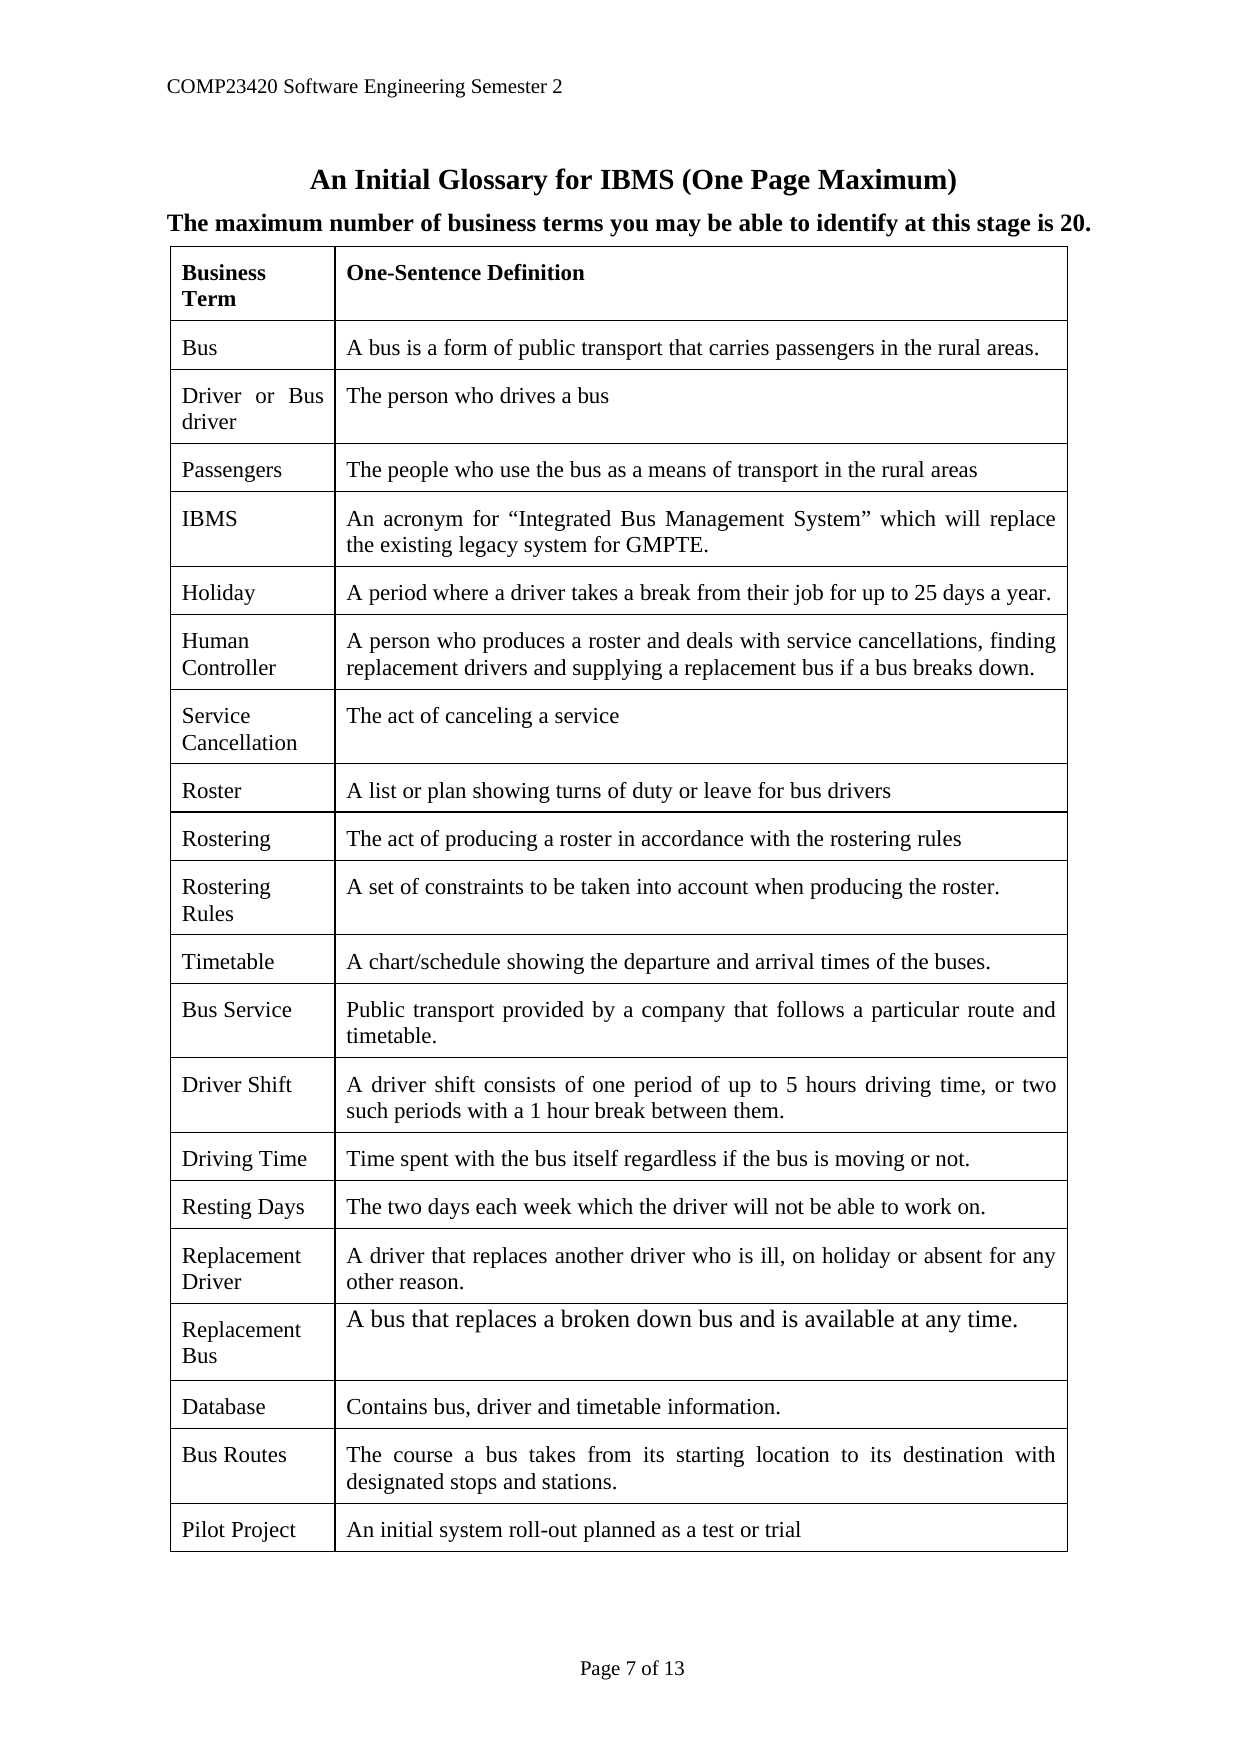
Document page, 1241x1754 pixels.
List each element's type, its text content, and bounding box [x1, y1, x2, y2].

table_cell Bus Service [171, 984, 334, 1057]
table_cell Resting Days [171, 1181, 334, 1228]
table_cell Driving Time [171, 1133, 334, 1180]
table_cell Rostering [171, 813, 334, 860]
table_cell A bus that replaces a broken down bus and is available at any time. [336, 1304, 1067, 1380]
table_cell A bus is a form of public transport that carries passengers in the rural areas. [336, 321, 1067, 368]
table_cell Driver or Bus driver [171, 370, 334, 443]
table_cell Pilot Project [171, 1504, 334, 1551]
table_header One-Sentence Definition [336, 247, 1067, 320]
table_cell A period where a driver takes a break from their job for up to 25 days a year. [336, 567, 1067, 614]
table_cell Holiday [171, 567, 334, 614]
table_cell The person who drives a bus [336, 370, 1067, 443]
table_header Business Term [171, 247, 334, 320]
table_cell The act of producing a roster in accordance with the rostering rules [336, 813, 1067, 860]
table_cell The act of canceling a service [336, 690, 1067, 763]
table_cell The course a bus takes from its starting location to its destination with designated stops and stations. [336, 1429, 1067, 1502]
table_cell Replacement Bus [171, 1304, 334, 1380]
table_cell Timetable [171, 935, 334, 982]
table_cell An acronym for “Integrated Bus Management System” which will replace the existing legacy system for GMPTE. [336, 492, 1067, 566]
table_cell A chart/schedule showing the departure and arrival times of the buses. [336, 935, 1067, 982]
table_cell Rostering Rules [171, 861, 334, 934]
text The maximum number of business terms you may be able to identify at this stage is 20. [167, 208, 1092, 237]
table_cell A driver shift consists of one period of up to 5 hours driving time, or two such periods with a 1 hour break between them. [336, 1058, 1067, 1132]
table_cell Human Controller [171, 615, 334, 689]
table_cell Database [171, 1381, 334, 1428]
table_cell Roster [171, 764, 334, 811]
table_cell IBMS [171, 492, 334, 566]
text An Initial Glossary for IBMS (One Page Maximum) [167, 162, 1092, 196]
table_cell Time spent with the bus itself regardless if the bus is moving or not. [336, 1133, 1067, 1180]
table_cell The people who use the bus as a means of transport in the rural areas [336, 444, 1067, 491]
table_cell Bus Routes [171, 1429, 334, 1502]
table_cell Replacement Driver [171, 1229, 334, 1303]
table_cell The two days each week which the driver will not be able to work on. [336, 1181, 1067, 1228]
table_cell A person who produces a roster and deals with service cancellations, finding replacement drivers and supplying a replacement bus if a bus breaks down. [336, 615, 1067, 689]
table_cell Service Cancellation [171, 690, 334, 763]
table_cell Contains bus, driver and timetable information. [336, 1381, 1067, 1428]
table_cell A list or plan showing turns of duty or leave for bus drivers [336, 764, 1067, 811]
table_cell Bus [171, 321, 334, 368]
table_cell An initial system roll-out planned as a test or trial [336, 1504, 1067, 1551]
table_cell Public transport provided by a company that follows a particular route and timetable. [336, 984, 1067, 1057]
table_cell A set of constraints to be taken into account when producing the roster. [336, 861, 1067, 934]
table_cell Driver Shift [171, 1058, 334, 1132]
table_cell Passengers [171, 444, 334, 491]
table_cell A driver that replaces another driver who is ill, on holiday or absent for any other reason. [336, 1229, 1067, 1303]
